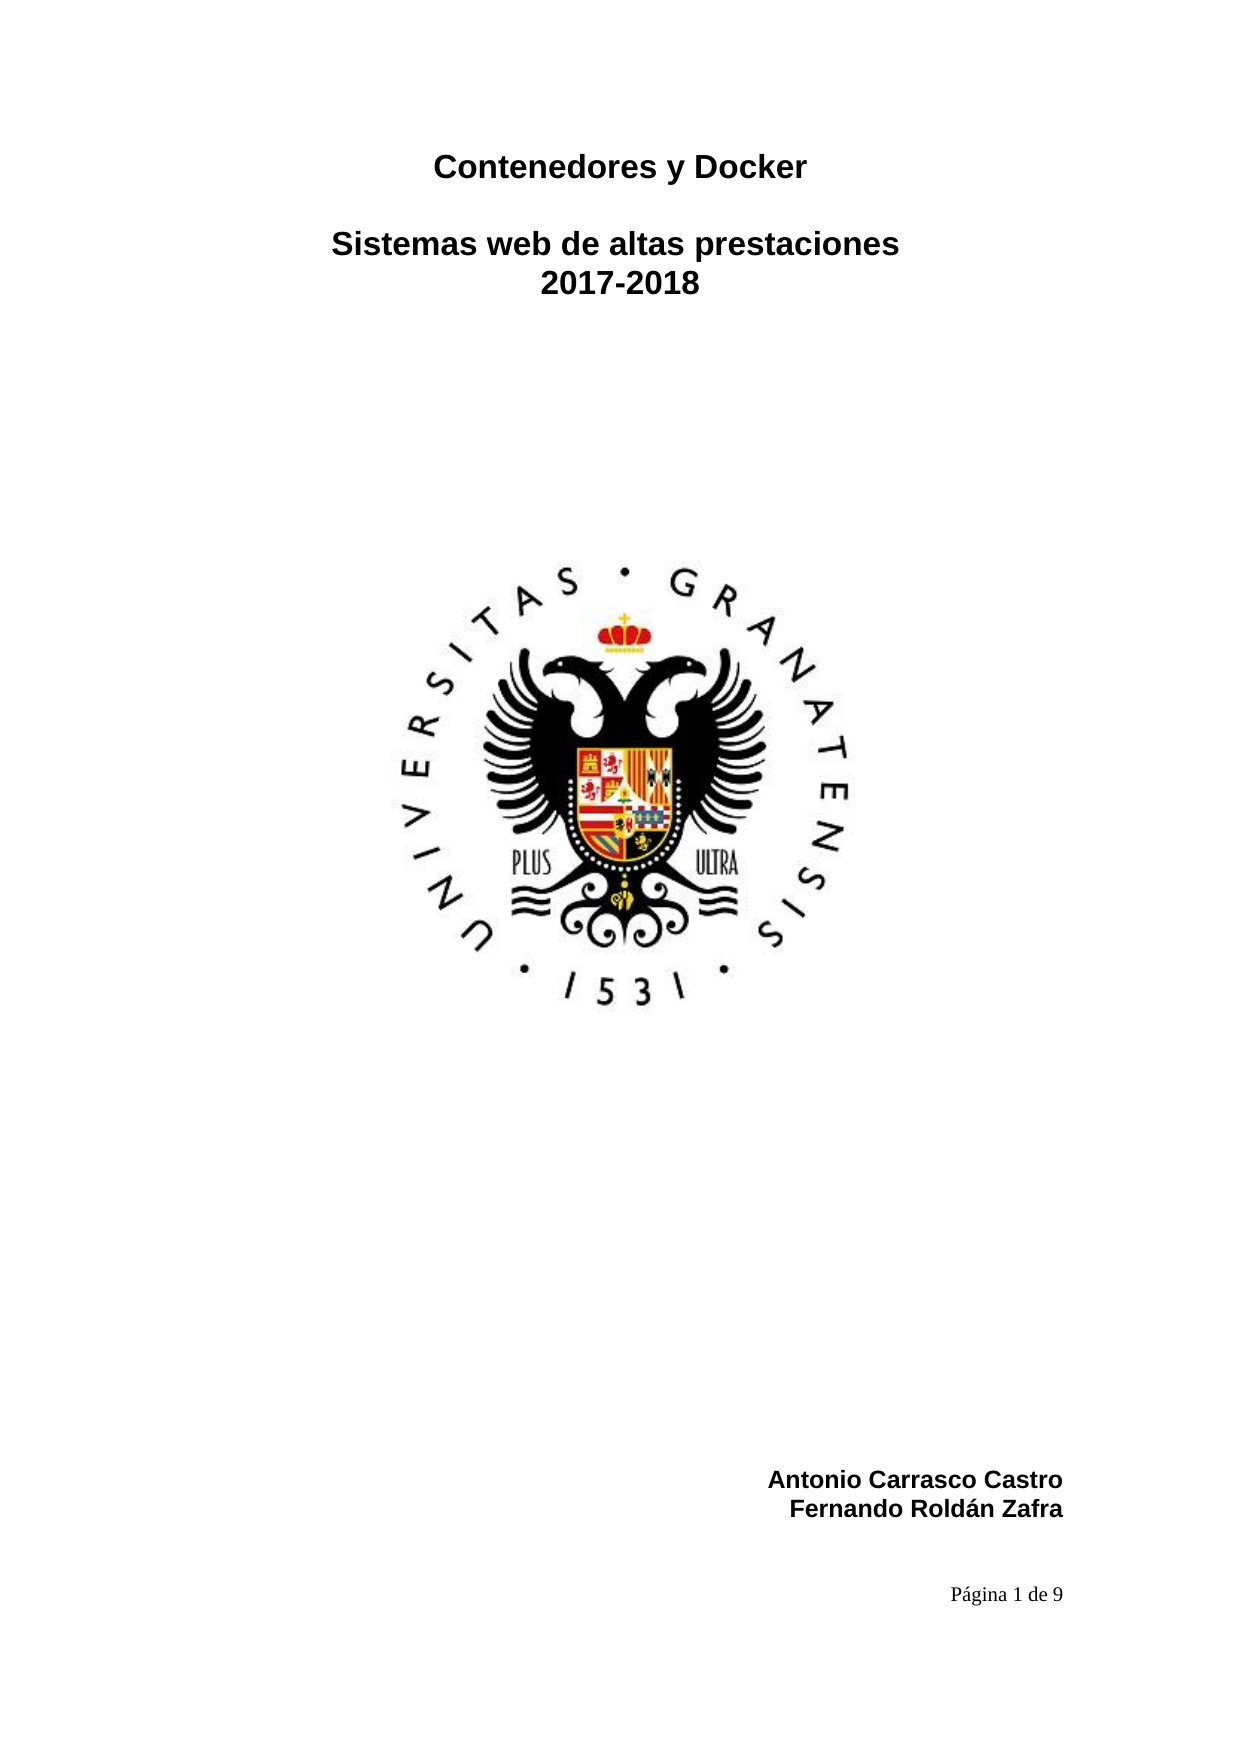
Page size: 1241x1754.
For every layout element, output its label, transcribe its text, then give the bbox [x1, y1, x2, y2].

text Fernando Roldán Zafra [177, 1494, 1063, 1523]
picture [177, 489, 1063, 1043]
text Antonio Carrasco Castro [177, 1465, 1063, 1494]
text 2017-2018 [177, 263, 1063, 301]
text Contenedores y Docker [177, 148, 1063, 186]
text Sistemas web de altas prestaciones [177, 224, 1063, 263]
